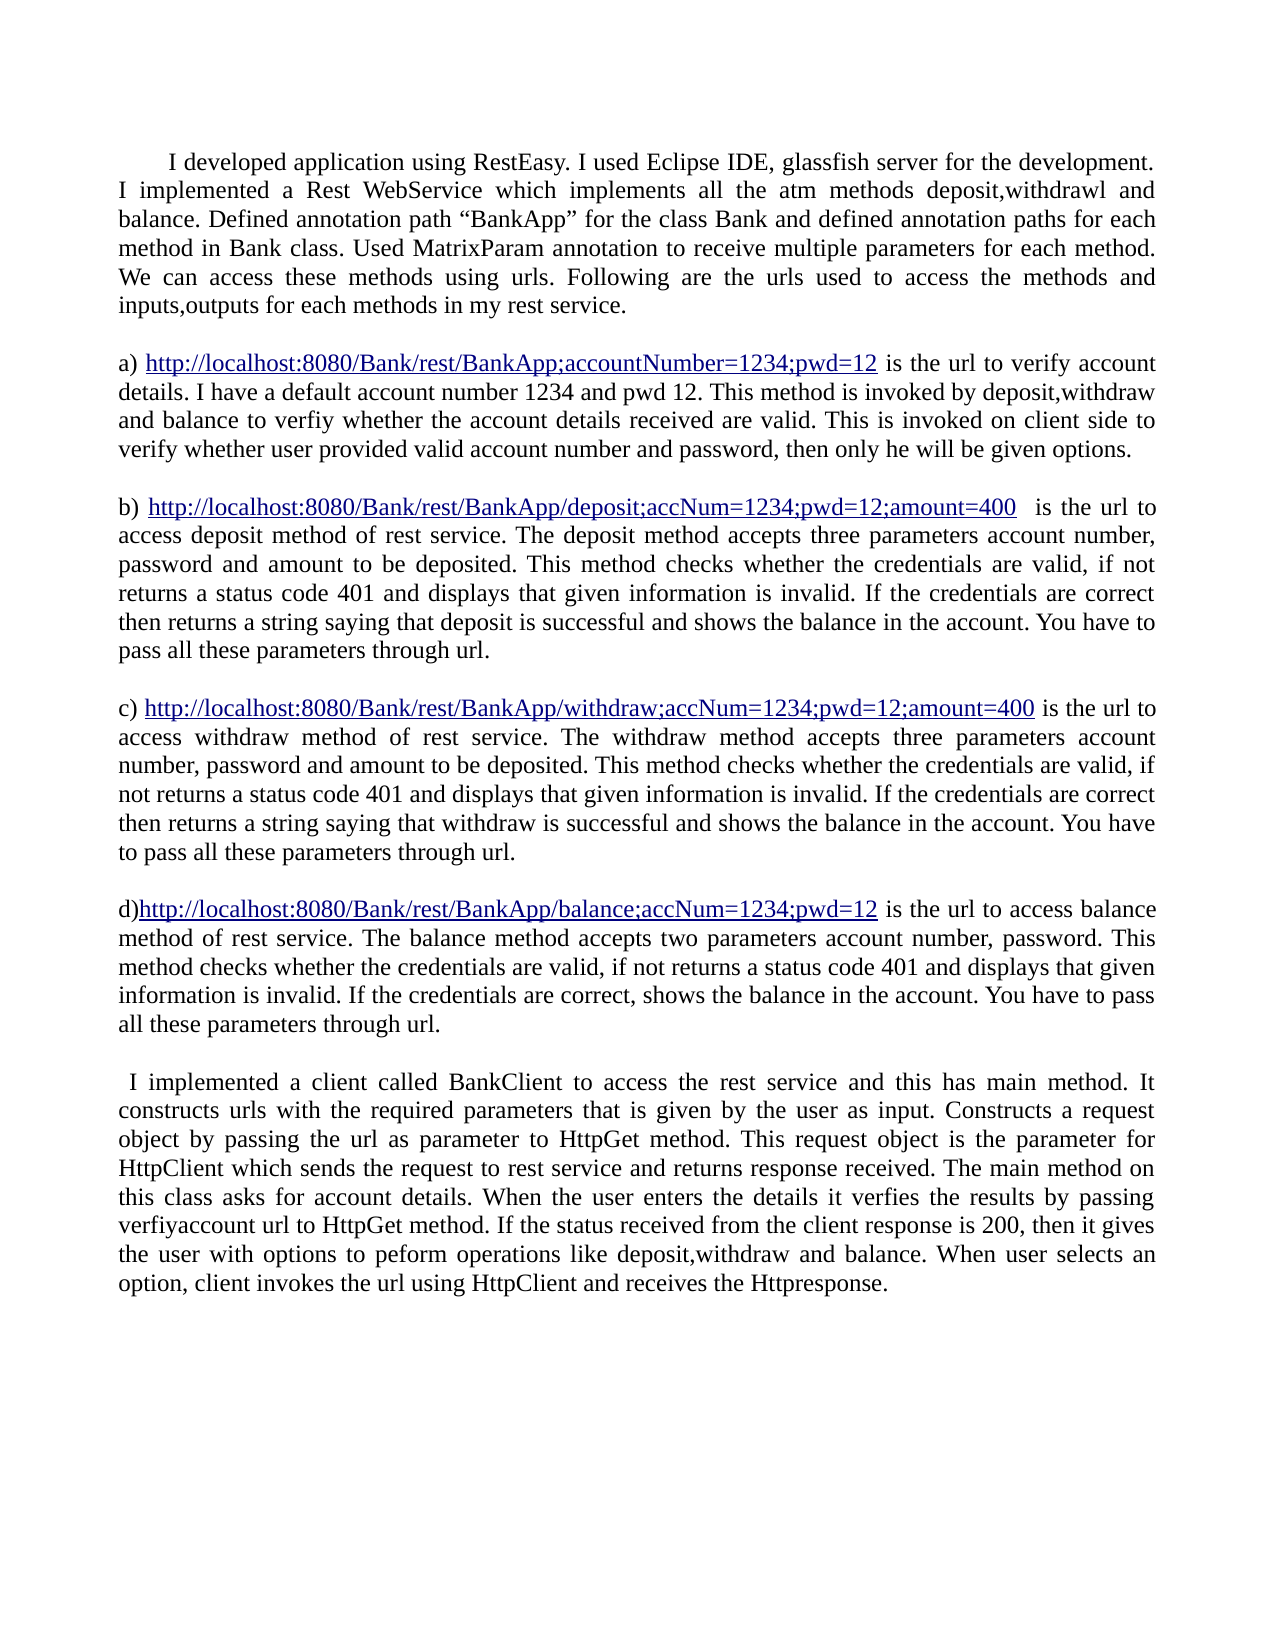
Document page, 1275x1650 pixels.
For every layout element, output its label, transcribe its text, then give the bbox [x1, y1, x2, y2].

text b) http://localhost:8080/Bank/rest/BankApp/deposit;accNum=1234;pwd=12;amount=400 is the url to access deposit method of rest service. The deposit method accepts three parameters account number, password and amount to be deposited. This method checks whether the credentials are valid, if not returns a status code 401 and displays that given information is invalid. If the credentials are correct then returns a string saying that deposit is successful and shows the balance in the account. You have to pass all these parameters through url. [118, 492, 1157, 664]
text d)http://localhost:8080/Bank/rest/BankApp/balance;accNum=1234;pwd=12 is the url to access balance method of rest service. The balance method accepts two parameters account number, password. This method checks whether the credentials are valid, if not returns a status code 401 and displays that given information is invalid. If the credentials are correct, shows the balance in the account. You have to pass all these parameters through url. [118, 894, 1157, 1038]
text I implemented a client called BankClient to access the rest service and this has main method. It constructs urls with the required parameters that is given by the user as input. Constructs a request object by passing the url as parameter to HttpGet method. This request object is the parameter for HttpClient which sends the request to rest service and returns response received. The main method on this class asks for account details. When the user enters the details it verfies the results by passing verfiyaccount url to HttpGet method. If the status received from the client response is 200, then it gives the user with options to peform operations like deposit,withdraw and balance. When user selects an option, client invokes the url using HttpClient and receives the Httpresponse. [118, 1067, 1157, 1297]
text c) http://localhost:8080/Bank/rest/BankApp/withdraw;accNum=1234;pwd=12;amount=400 is the url to access withdraw method of rest service. The withdraw method accepts three parameters account number, password and amount to be deposited. This method checks whether the credentials are valid, if not returns a status code 401 and displays that given information is invalid. If the credentials are correct then returns a string saying that withdraw is successful and shows the balance in the account. You have to pass all these parameters through url. [118, 693, 1157, 866]
text I developed application using RestEasy. I used Eclipse IDE, glassfish server for the development. I implemented a Rest WebService which implements all the atm methods deposit,withdrawl and balance. Defined annotation path “BankApp” for the class Bank and defined annotation paths for each method in Bank class. Used MatrixParam annotation to receive multiple parameters for each method. We can access these methods using urls. Following are the urls used to access the methods and inputs,outputs for each methods in my rest service. [118, 147, 1157, 319]
text a) http://localhost:8080/Bank/rest/BankApp;accountNumber=1234;pwd=12 is the url to verify account details. I have a default account number 1234 and pwd 12. This method is invoked by deposit,withdraw and balance to verfiy whether the account details received are valid. This is invoked on client side to verify whether user provided valid account number and password, then only he will be given options. [118, 348, 1157, 463]
